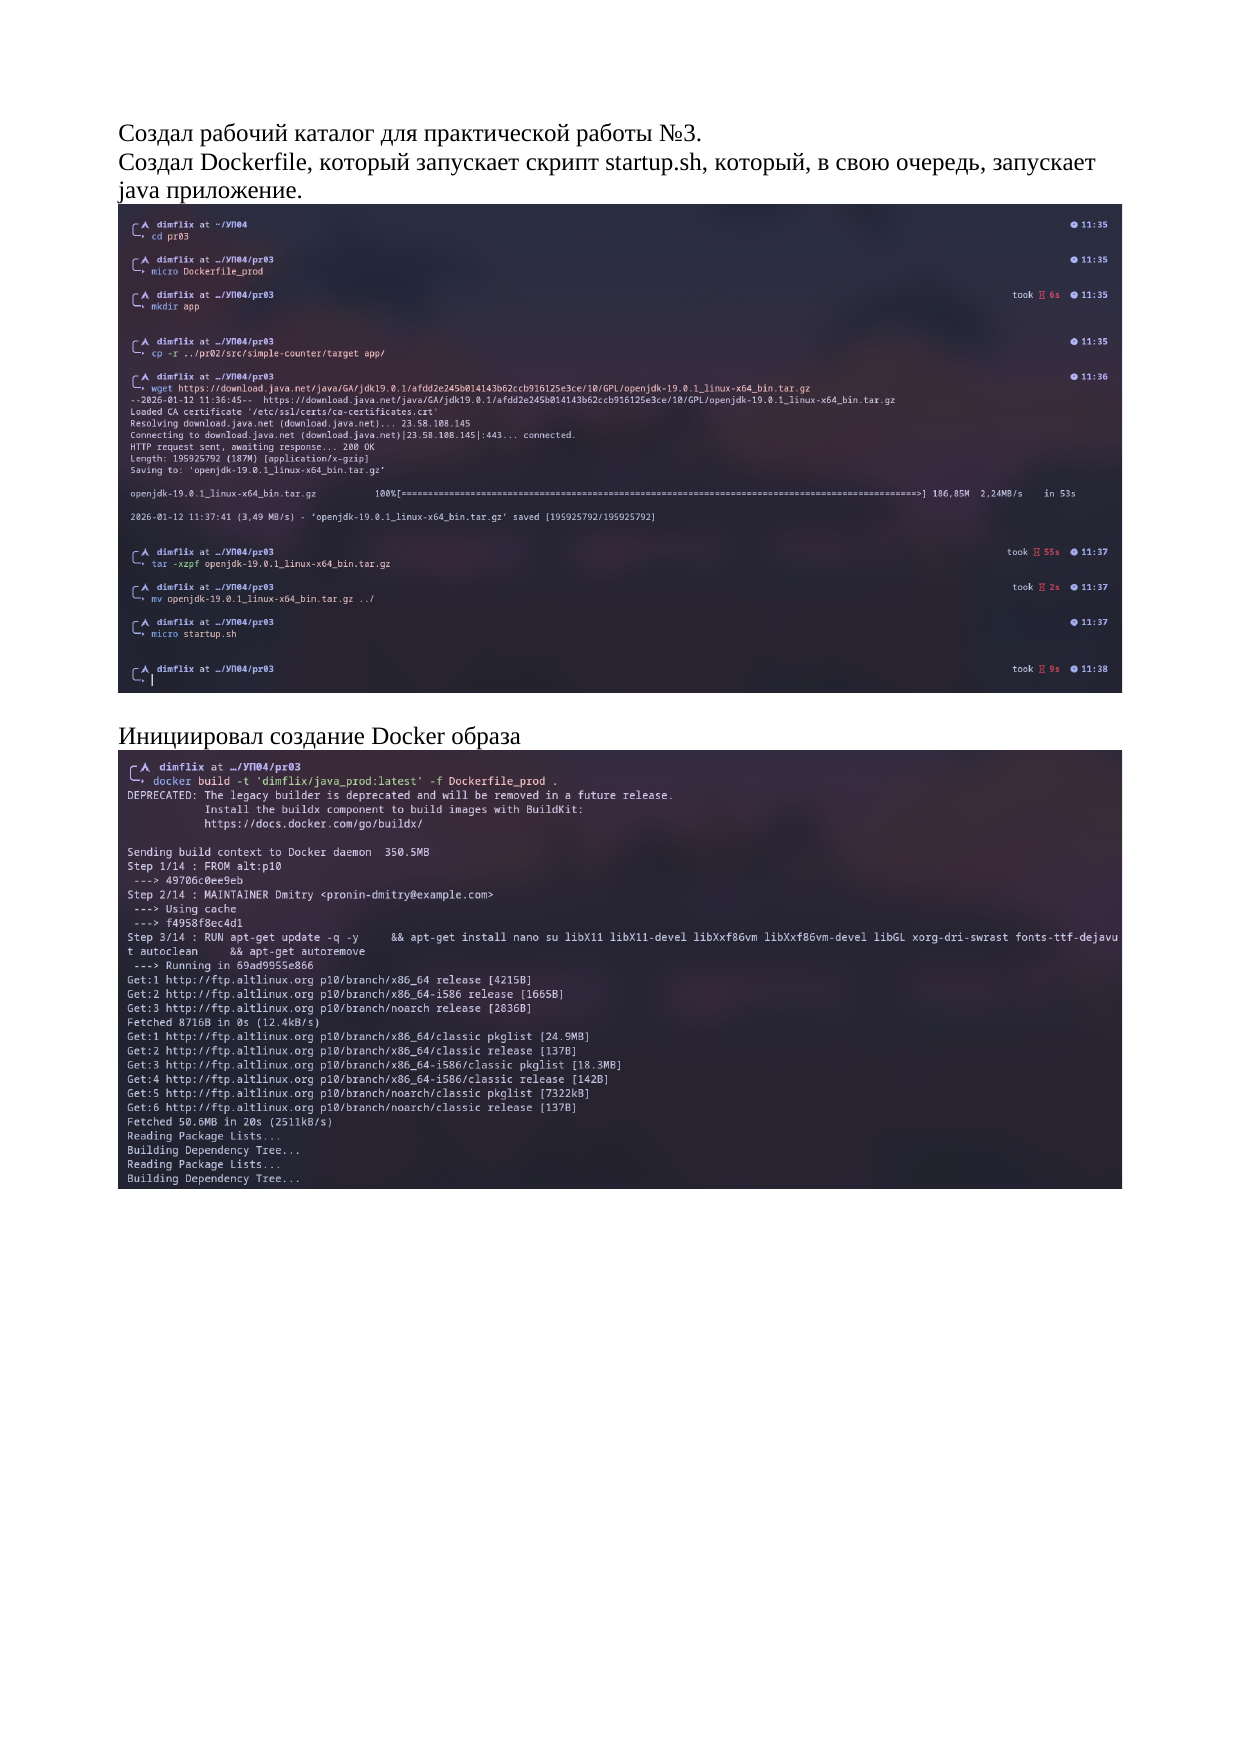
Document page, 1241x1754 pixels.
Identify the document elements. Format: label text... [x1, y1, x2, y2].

text Создал рабочий каталог для практической работы №3. [118, 118, 1122, 147]
picture [118, 204, 1123, 693]
text Инициировал создание Docker образа [118, 721, 1122, 750]
picture [118, 750, 1123, 1189]
text Создал Dockerfile, который запускает скрипт startup.sh, который, в свою очередь, запускает java приложение. [118, 147, 1122, 204]
